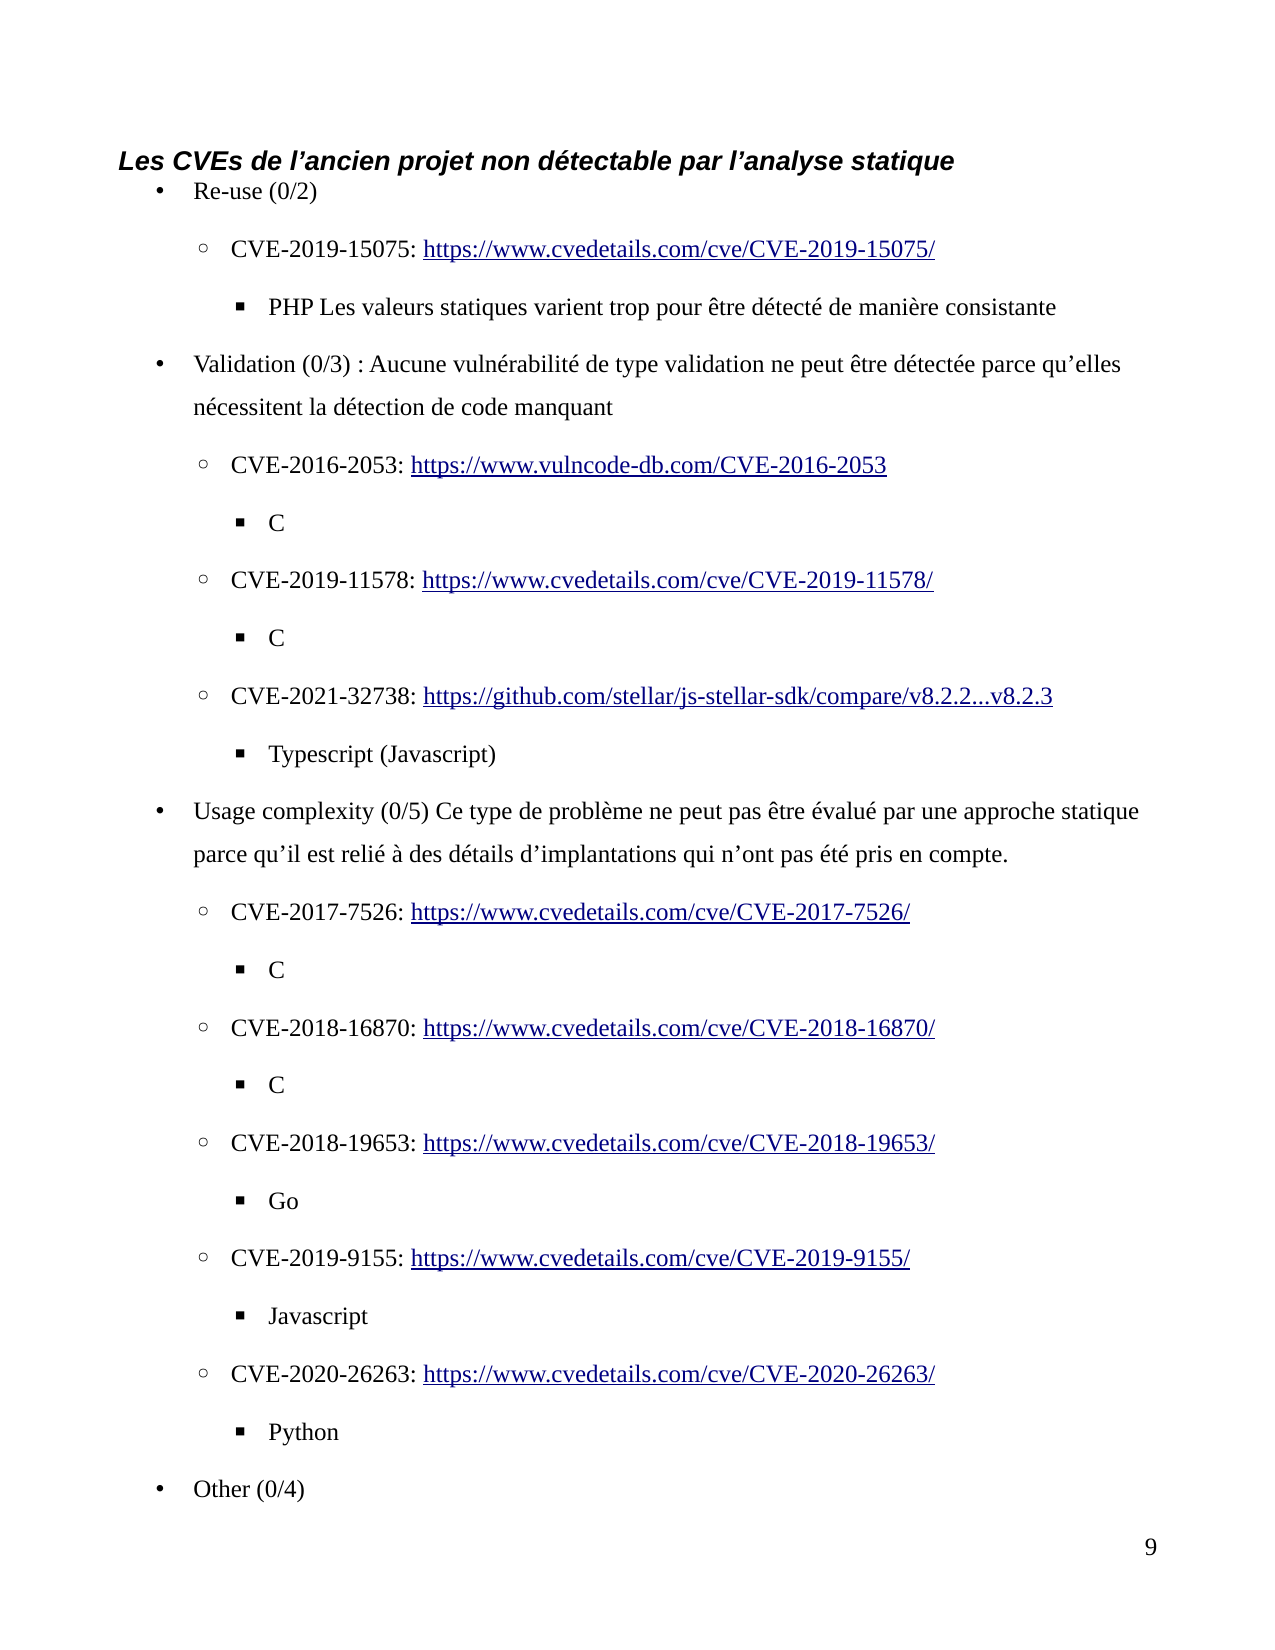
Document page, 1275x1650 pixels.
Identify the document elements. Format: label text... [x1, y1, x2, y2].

list PHP Les valeurs statiques varient trop pour être détecté de manière consistante [231, 292, 1157, 320]
list Go [231, 1186, 1157, 1214]
list CVE-2019-9155: https://www.cvedetails.com/cve/CVE-2019-9155/ [193, 1243, 1157, 1272]
list C [231, 955, 1157, 984]
list CVE-2019-11578: https://www.cvedetails.com/cve/CVE-2019-11578/ [193, 566, 1157, 594]
list CVE-2021-32738: https://github.com/stellar/js-stellar-sdk/compare/v8.2.2...v8.2.3 [193, 681, 1157, 710]
list Other (0/4) [156, 1474, 1157, 1503]
list Usage complexity (0/5) Ce type de problème ne peut pas être évalué par une approche statique parce qu’il est relié à des détails d’implantations qui n’ont pas été pris en compte. [156, 796, 1157, 868]
list CVE-2018-19653: https://www.cvedetails.com/cve/CVE-2018-19653/ [193, 1128, 1157, 1157]
list Javascript [231, 1301, 1157, 1330]
list CVE-2020-26263: https://www.cvedetails.com/cve/CVE-2020-26263/ [193, 1359, 1157, 1388]
list Validation (0/3) : Aucune vulnérabilité de type validation ne peut être détectée parce qu’elles nécessitent la détection de code manquant [156, 349, 1157, 421]
list CVE-2019-15075: https://www.cvedetails.com/cve/CVE-2019-15075/ [193, 234, 1157, 263]
list C [231, 508, 1157, 537]
list Re-use (0/2) [156, 176, 1157, 205]
list CVE-2018-16870: https://www.cvedetails.com/cve/CVE-2018-16870/ [193, 1013, 1157, 1041]
list Typescript (Javascript) [231, 739, 1157, 767]
list Python [231, 1417, 1157, 1445]
list CVE-2016-2053: https://www.vulncode-db.com/CVE-2016-2053 [193, 450, 1157, 479]
subtitle Les CVEs de l’ancien projet non détectable par l’analyse statique [118, 145, 1157, 176]
list CVE-2017-7526: https://www.cvedetails.com/cve/CVE-2017-7526/ [193, 897, 1157, 926]
list C [231, 1070, 1157, 1099]
list C [231, 623, 1157, 652]
